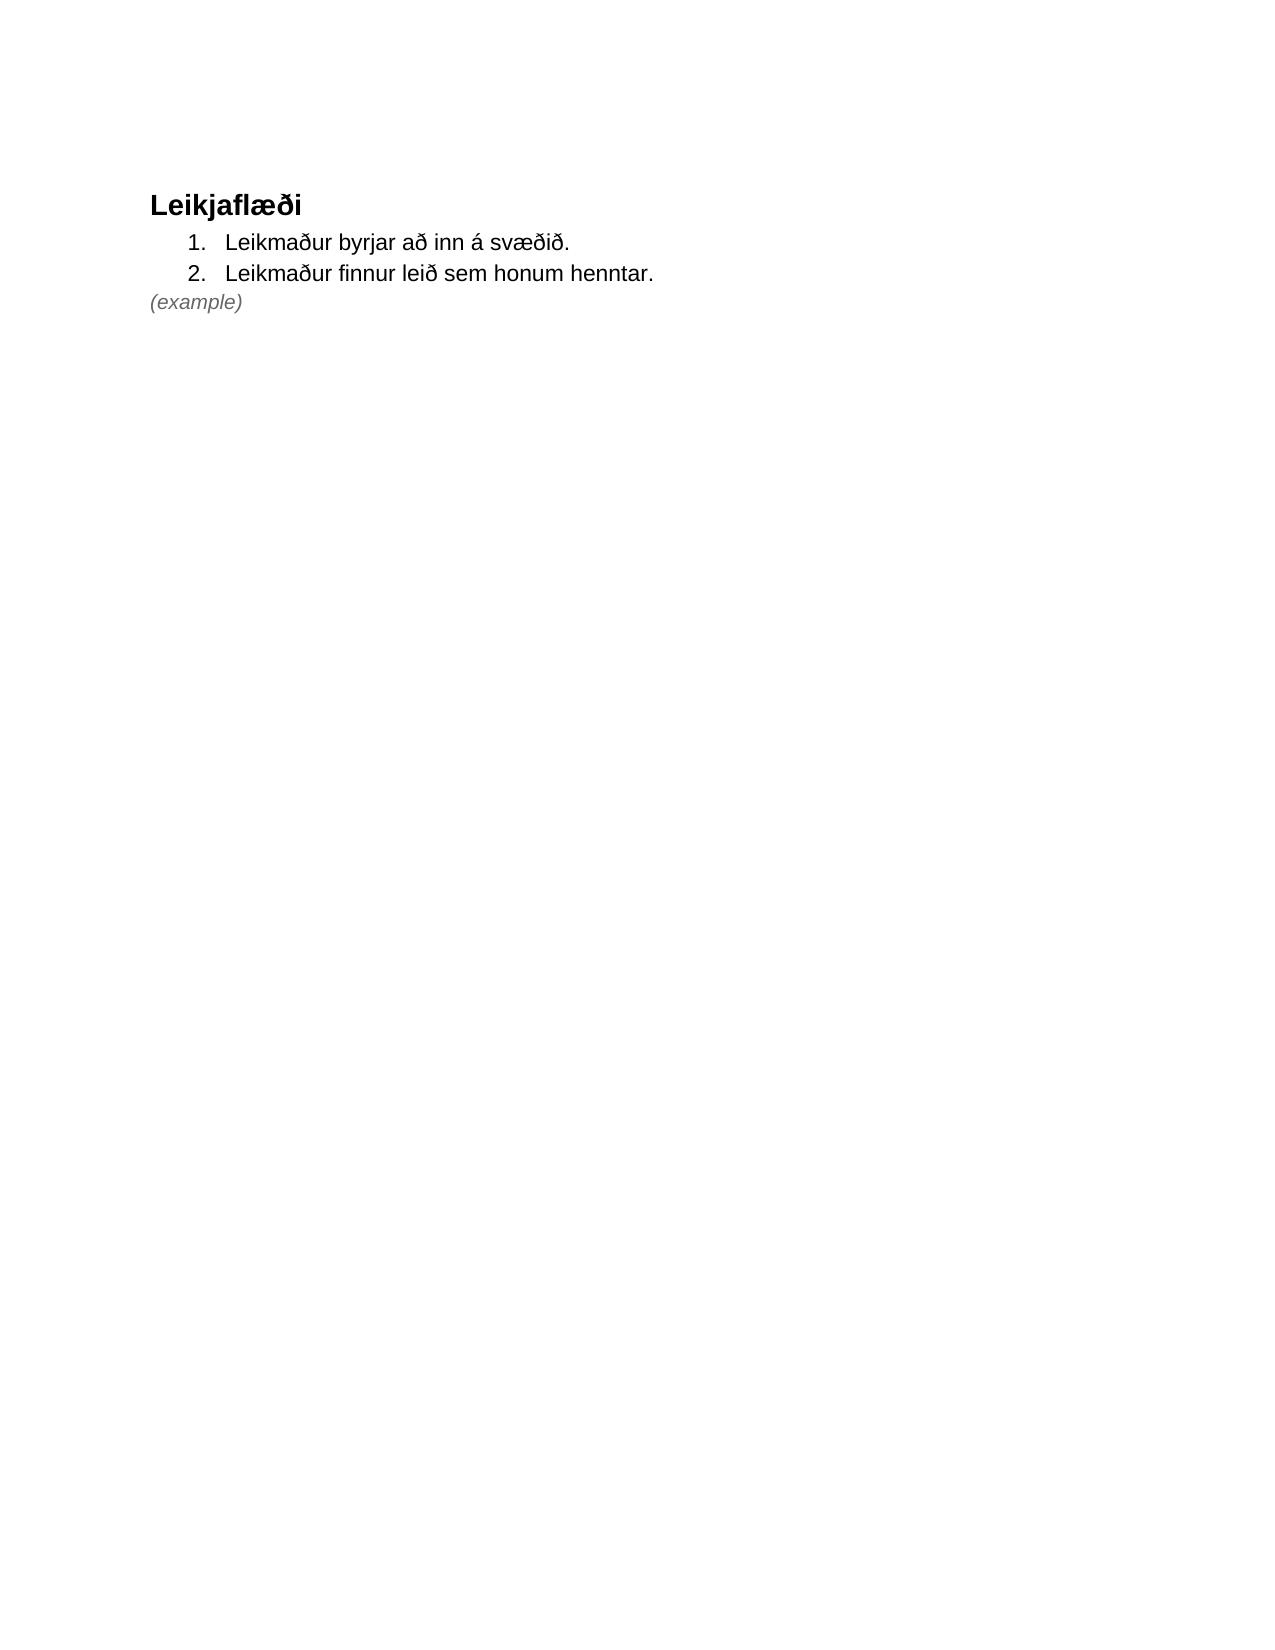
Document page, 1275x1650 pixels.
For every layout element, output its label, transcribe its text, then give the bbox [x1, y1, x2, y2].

text (example) [150, 290, 1125, 314]
subtitle Leikjaflæði [150, 187, 1125, 221]
list Leikmaður byrjar að inn á svæðið. [187, 229, 1125, 256]
list Leikmaður finnur leið sem honum henntar. [187, 259, 1125, 286]
